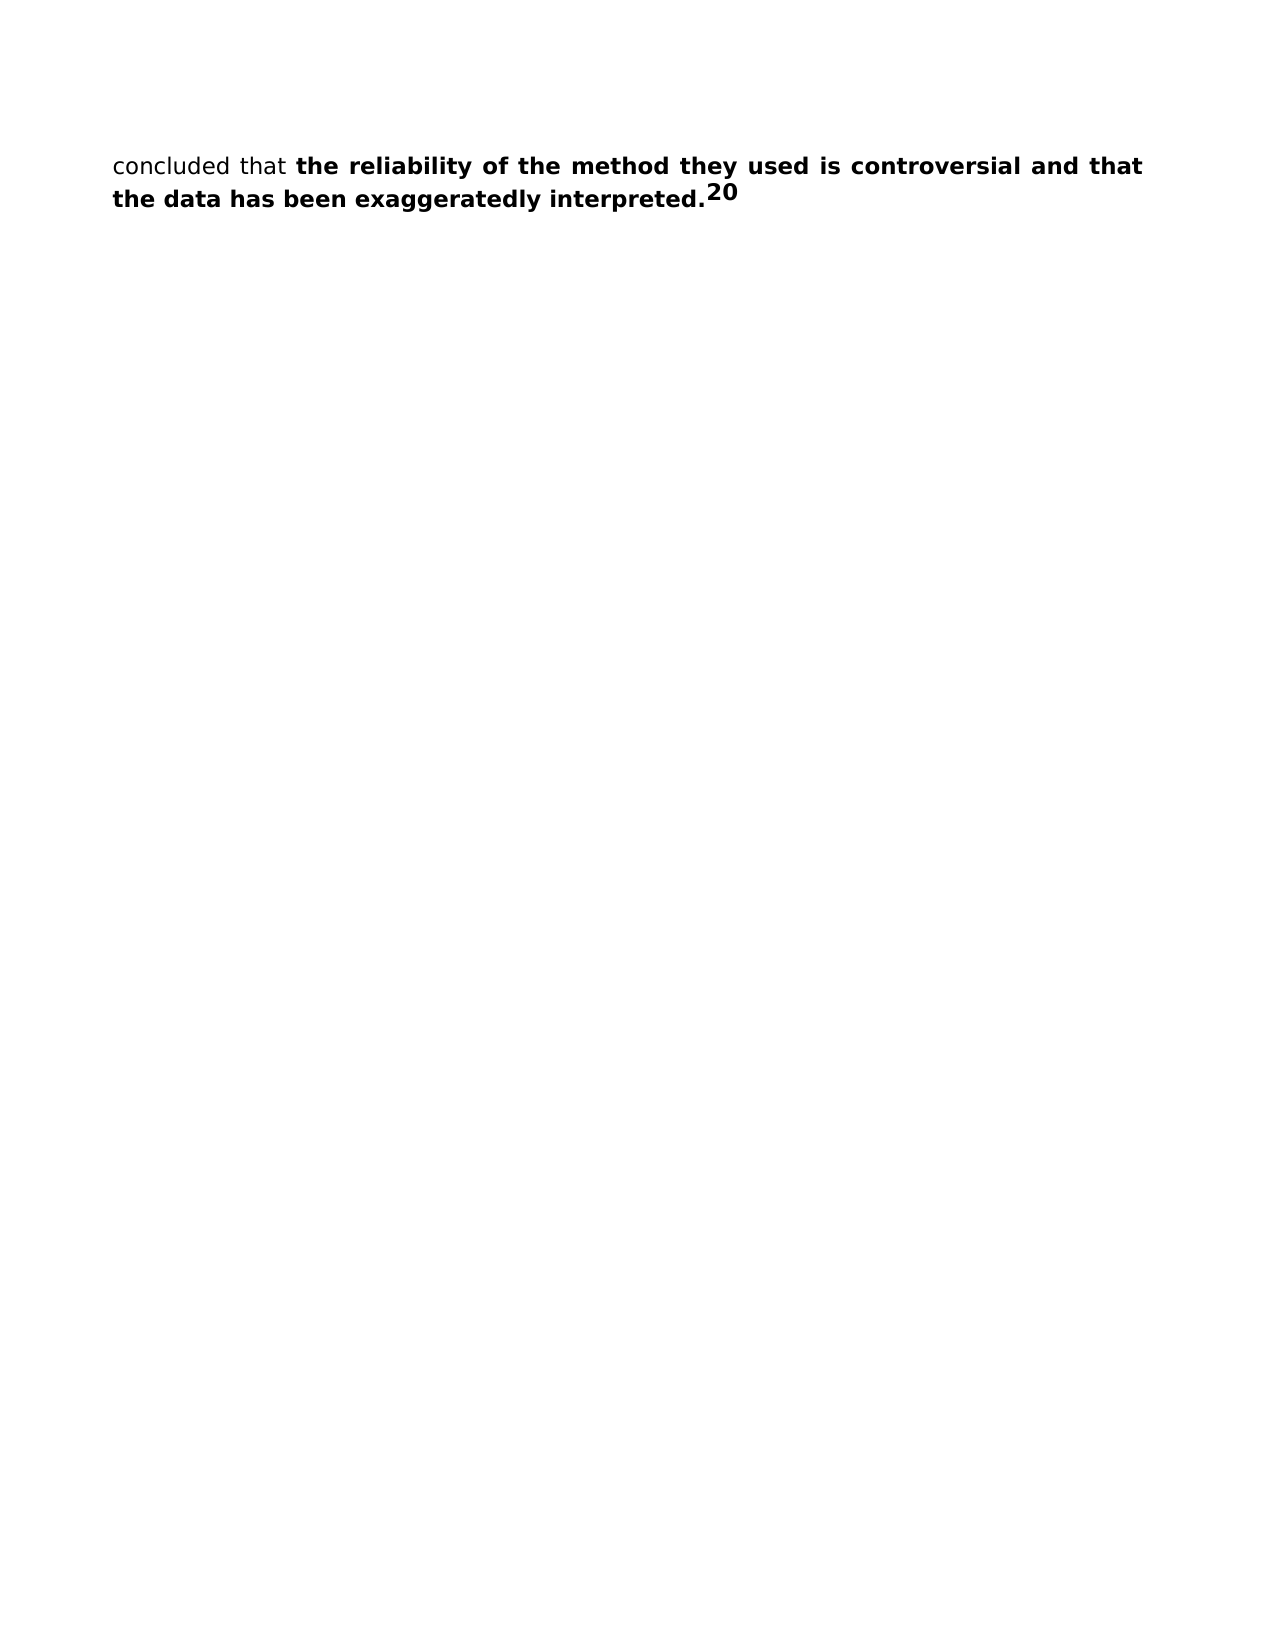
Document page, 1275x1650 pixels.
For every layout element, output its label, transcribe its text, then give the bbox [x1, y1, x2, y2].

text concluded that the reliability of the method they used is controversial and that the data has been exaggeratedly interpreted.20 [112, 148, 1145, 214]
